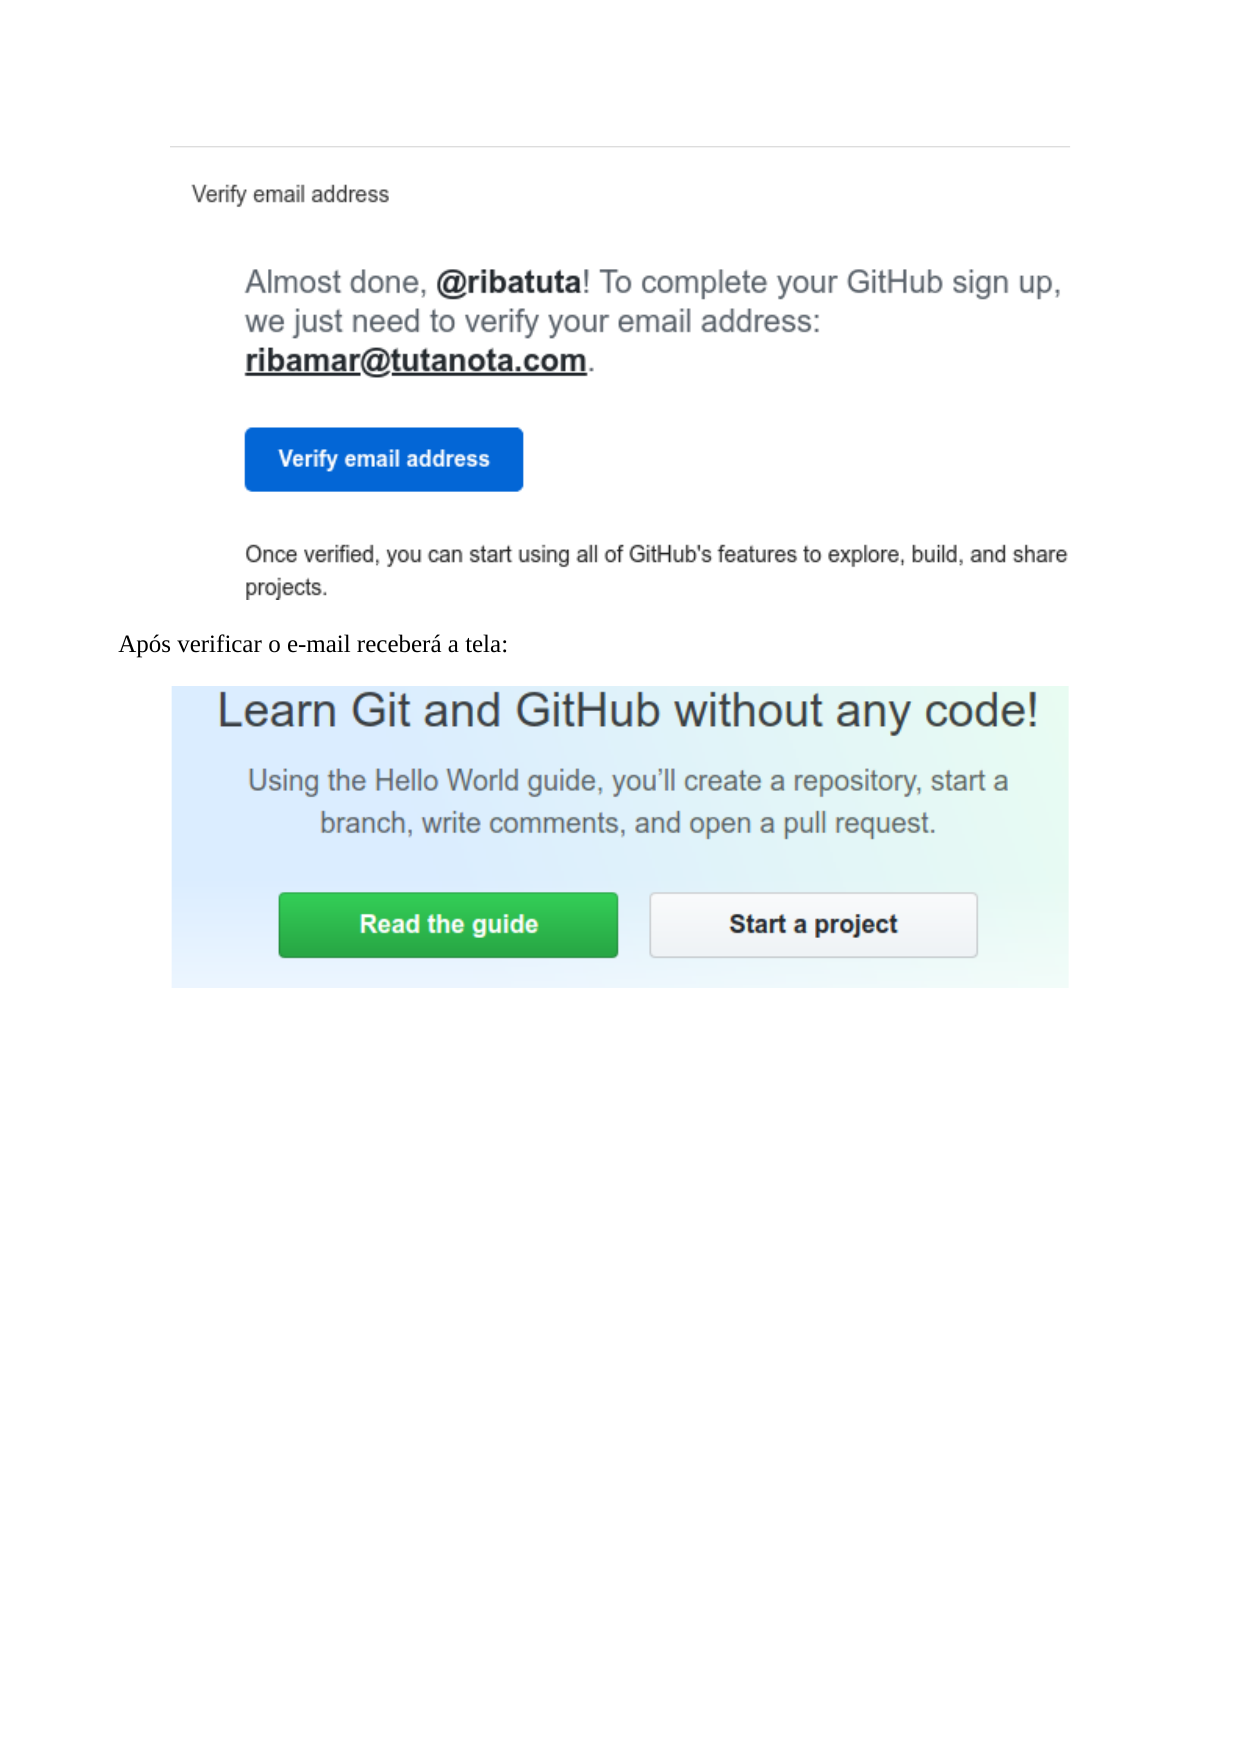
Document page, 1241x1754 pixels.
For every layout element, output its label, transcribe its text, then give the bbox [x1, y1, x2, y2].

text Após verificar o e-mail receberá a tela: [118, 629, 1122, 657]
picture [171, 686, 1069, 988]
picture [170, 146, 1071, 600]
